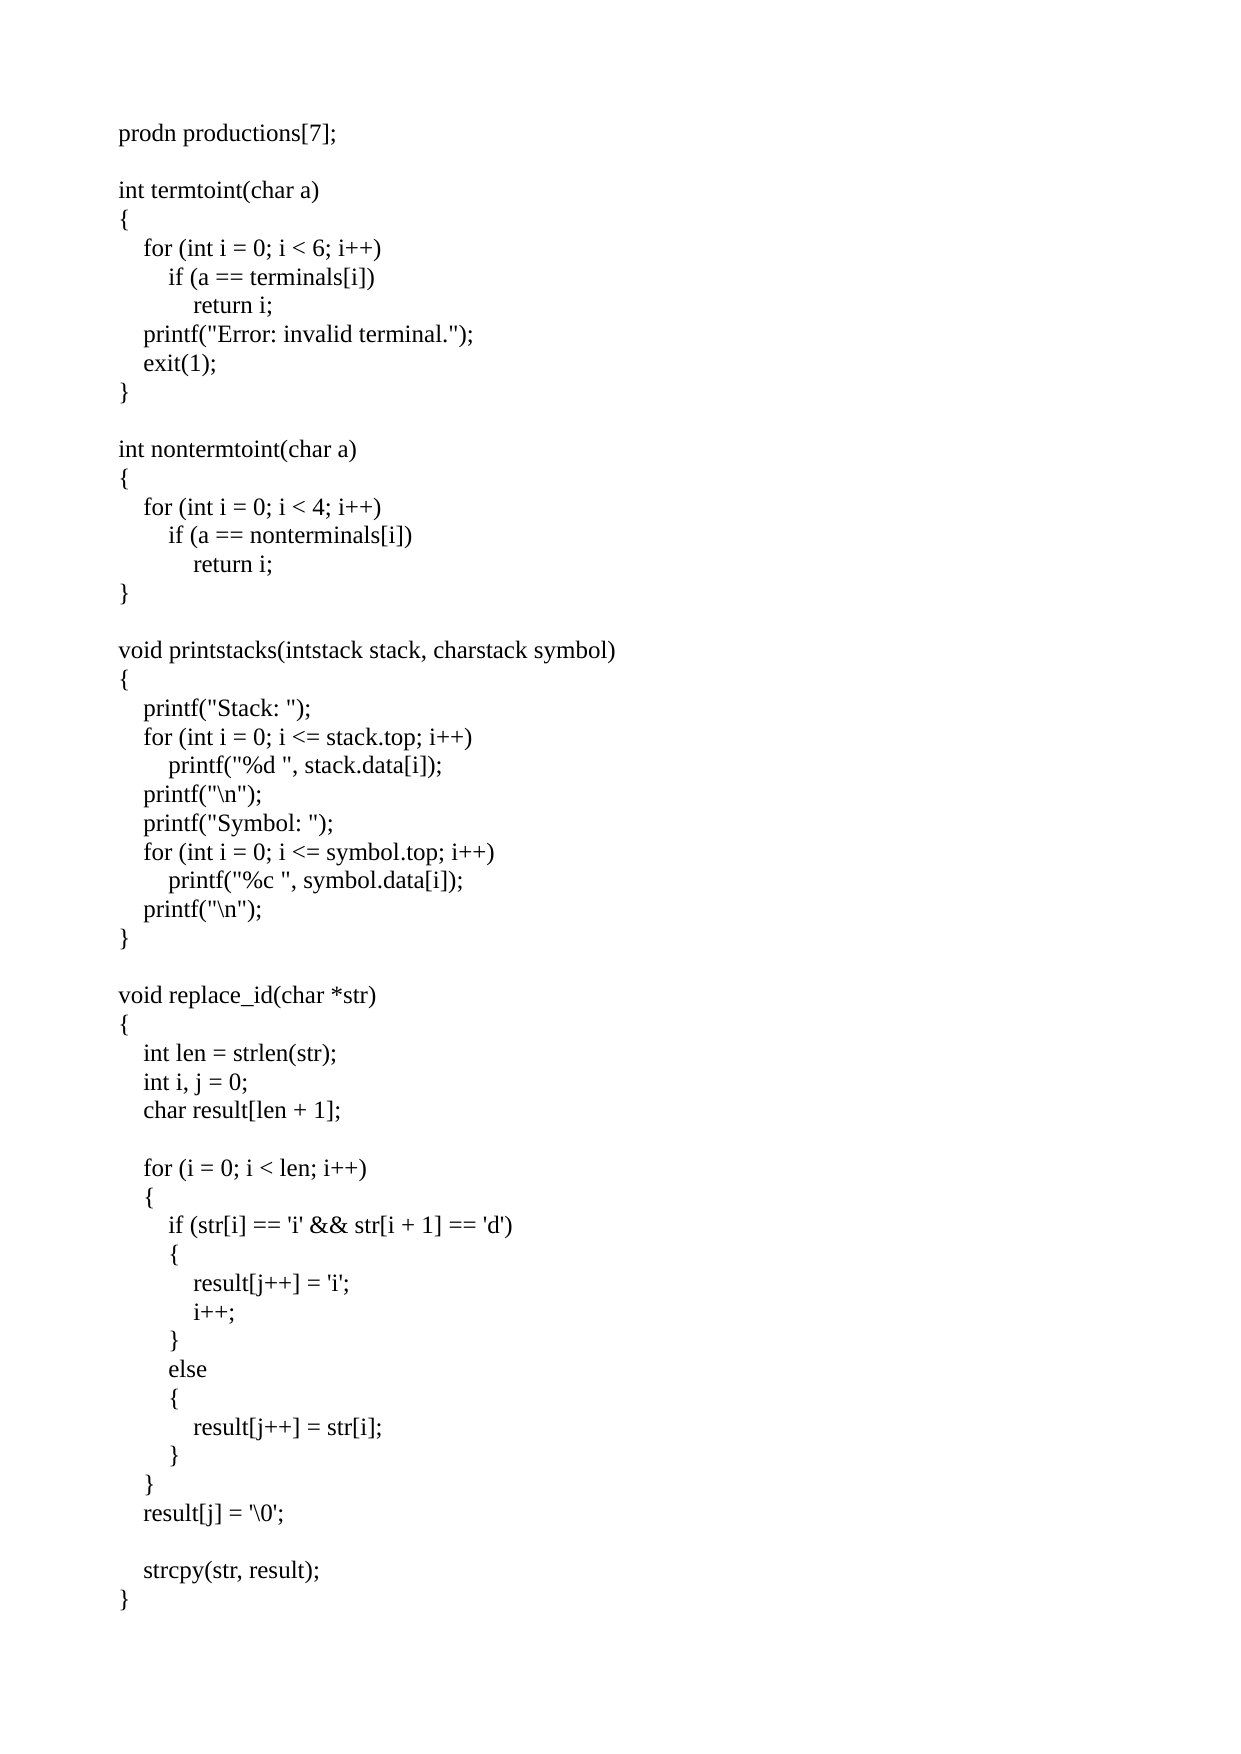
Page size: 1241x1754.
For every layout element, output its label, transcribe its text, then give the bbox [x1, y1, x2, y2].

text } [118, 1441, 1122, 1469]
text result[j++] = str[i]; [118, 1412, 1122, 1441]
text } [118, 1469, 1122, 1498]
text if (a == nonterminals[i]) [118, 521, 1122, 549]
text if (str[i] == 'i' && str[i + 1] == 'd') [118, 1211, 1122, 1239]
text exit(1); [118, 348, 1122, 377]
text result[j] = '\0'; [118, 1498, 1122, 1527]
text { [118, 1383, 1122, 1412]
text } [118, 1584, 1122, 1613]
text for (int i = 0; i <= symbol.top; i++) [118, 837, 1122, 866]
text { [118, 204, 1122, 233]
text { [118, 463, 1122, 492]
text printf("%d ", stack.data[i]); [118, 751, 1122, 779]
text i++; [118, 1297, 1122, 1326]
text strcpy(str, result); [118, 1556, 1122, 1584]
text int len = strlen(str); [118, 1038, 1122, 1067]
text char result[len + 1]; [118, 1096, 1122, 1124]
text { [118, 1009, 1122, 1038]
text } [118, 578, 1122, 607]
text for (i = 0; i < len; i++) [118, 1153, 1122, 1182]
text printf("%c ", symbol.data[i]); [118, 866, 1122, 894]
text prodn productions[7]; [118, 118, 1122, 147]
text result[j++] = 'i'; [118, 1268, 1122, 1297]
text { [118, 664, 1122, 693]
text } [118, 377, 1122, 406]
text printf("Error: invalid terminal."); [118, 319, 1122, 348]
text printf("Stack: "); [118, 693, 1122, 722]
text printf("Symbol: "); [118, 808, 1122, 837]
text return i; [118, 549, 1122, 578]
text int i, j = 0; [118, 1067, 1122, 1096]
text void replace_id(char *str) [118, 981, 1122, 1009]
text printf("\n"); [118, 779, 1122, 808]
text else [118, 1354, 1122, 1383]
text void printstacks(intstack stack, charstack symbol) [118, 636, 1122, 664]
text int nontermtoint(char a) [118, 434, 1122, 463]
text if (a == terminals[i]) [118, 262, 1122, 291]
text { [118, 1182, 1122, 1211]
text return i; [118, 291, 1122, 319]
text printf("\n"); [118, 894, 1122, 923]
text for (int i = 0; i <= stack.top; i++) [118, 722, 1122, 751]
text } [118, 1326, 1122, 1354]
text int termtoint(char a) [118, 176, 1122, 204]
text for (int i = 0; i < 4; i++) [118, 492, 1122, 521]
text for (int i = 0; i < 6; i++) [118, 233, 1122, 262]
text } [118, 923, 1122, 952]
text { [118, 1239, 1122, 1268]
